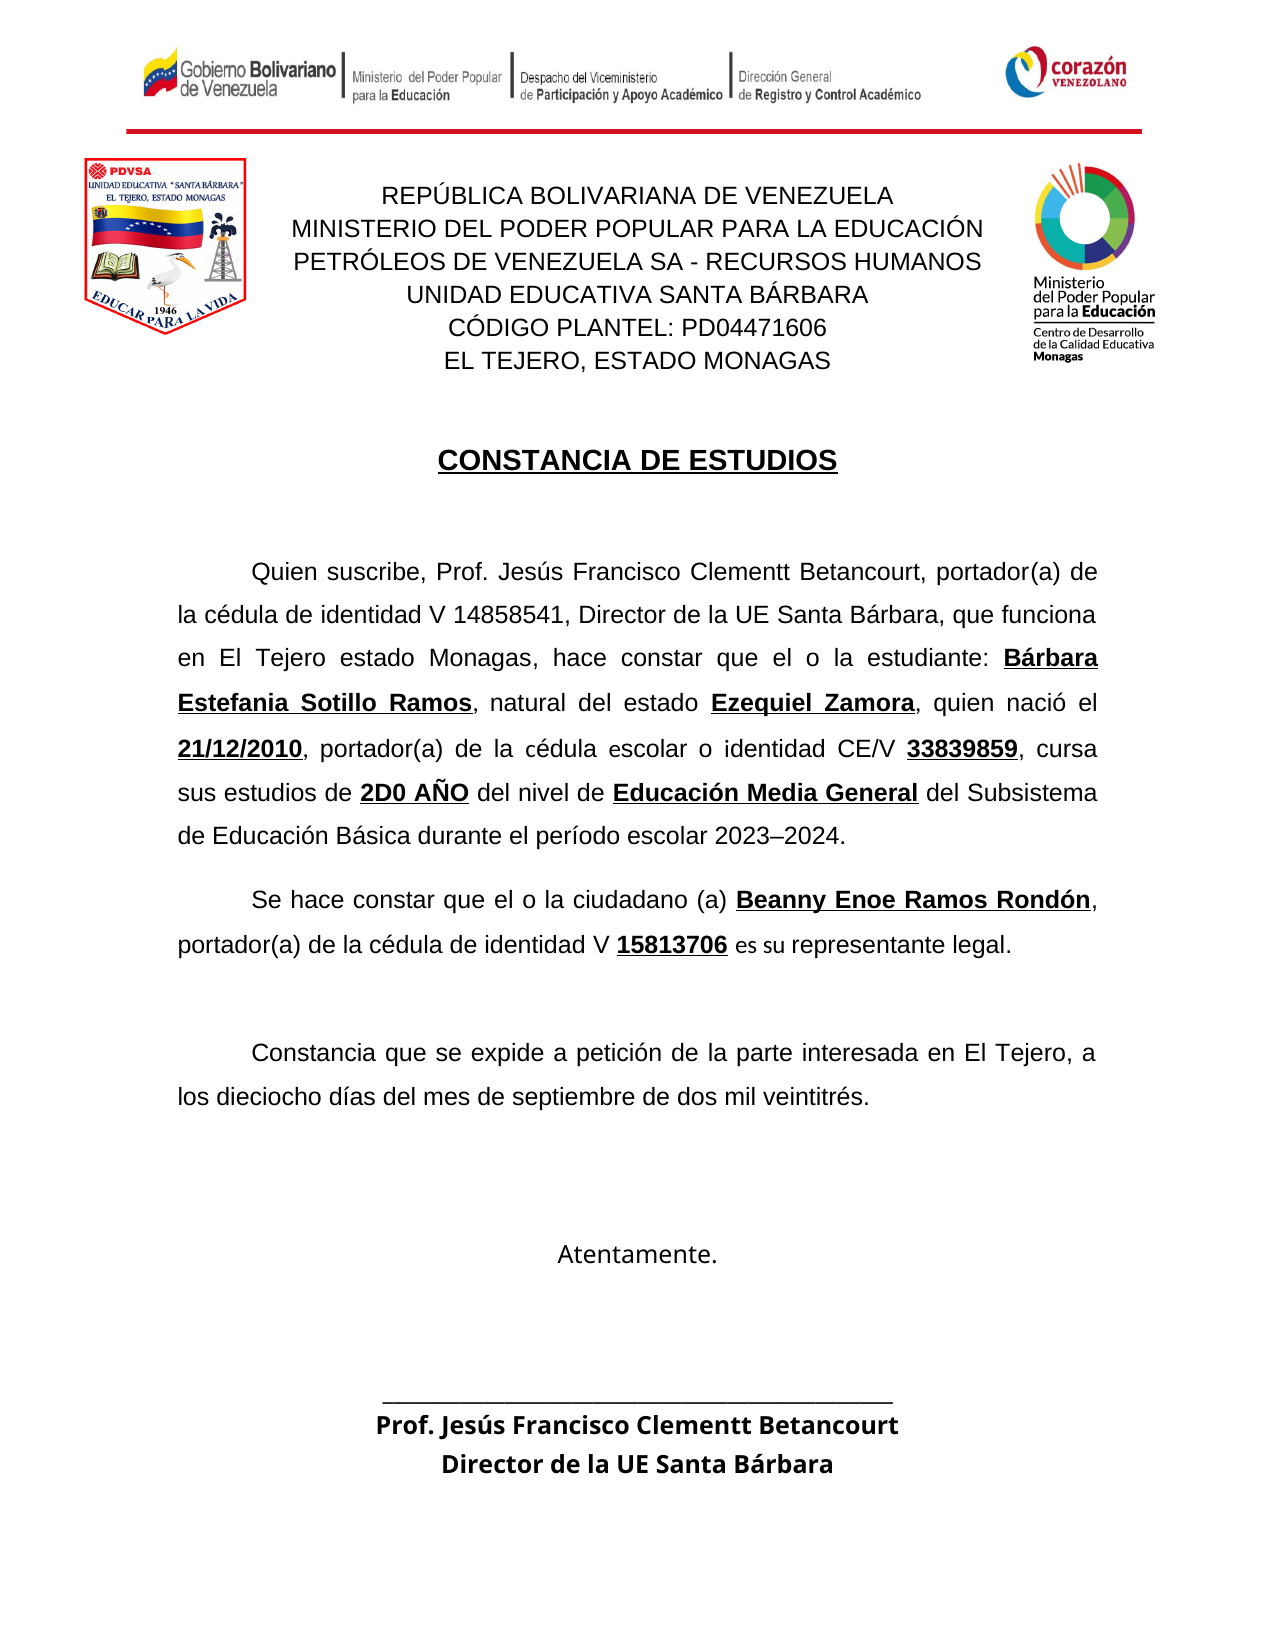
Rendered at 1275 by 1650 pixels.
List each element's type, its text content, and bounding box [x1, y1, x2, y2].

text Prof. Jesús Francisco Clementt Betancourt [177, 1407, 1098, 1441]
text EL TEJERO, ESTADO MONAGAS [177, 346, 978, 374]
text CÓDIGO PLANTEL: PD04471606 [177, 313, 978, 341]
picture [126, 11, 1142, 134]
subtitle MINISTERIO DEL PODER POPULAR PARA LA EDUCACIÓN [252, 214, 978, 242]
text Quien suscribe, Prof. Jesús Francisco Clementt Betancourt, portador(a) de la cédula de identidad V 14858541, Director de la UE Santa Bárbara, que funciona en El Tejero estado Monagas, hace constar que el o la estudiante: Bárbara Estefania Sotillo Ramos, natural del estado Ezequiel Zamora, quien nació el 21/12/2010, portador(a) de la cédula escolar o identidad CE/V 33839859, cursa sus estudios de 2D0 AÑO del nivel de Educación Media General del Subsistema de Educación Básica durante el período escolar 2023–2024. [177, 557, 1098, 849]
text Constancia que se expide a petición de la parte interesada en El Tejero, a los dieciocho días del mes de septiembre de dos mil veintitrés. [177, 1038, 1098, 1110]
subtitle PETRÓLEOS DE VENEZUELA SA - RECURSOS HUMANOS [252, 247, 978, 275]
text UNIDAD EDUCATIVA SANTA BÁRBARA [252, 280, 978, 308]
text ______________________________________________ [177, 1373, 1098, 1407]
picture [79, 158, 252, 335]
subtitle CONSTANCIA DE ESTUDIOS [177, 443, 1098, 476]
text Director de la UE Santa Bárbara [177, 1447, 1098, 1481]
subtitle REPÚBLICA BOLIVARIANA DE VENEZUELA [252, 181, 978, 209]
text Atentamente. [177, 1237, 1098, 1271]
text Se hace constar que el o la ciudadano (a) Beanny Enoe Ramos Rondón, portador(a) de la cédula de identidad V 15813706 es su representante legal. [177, 885, 1098, 959]
picture [978, 153, 1200, 377]
